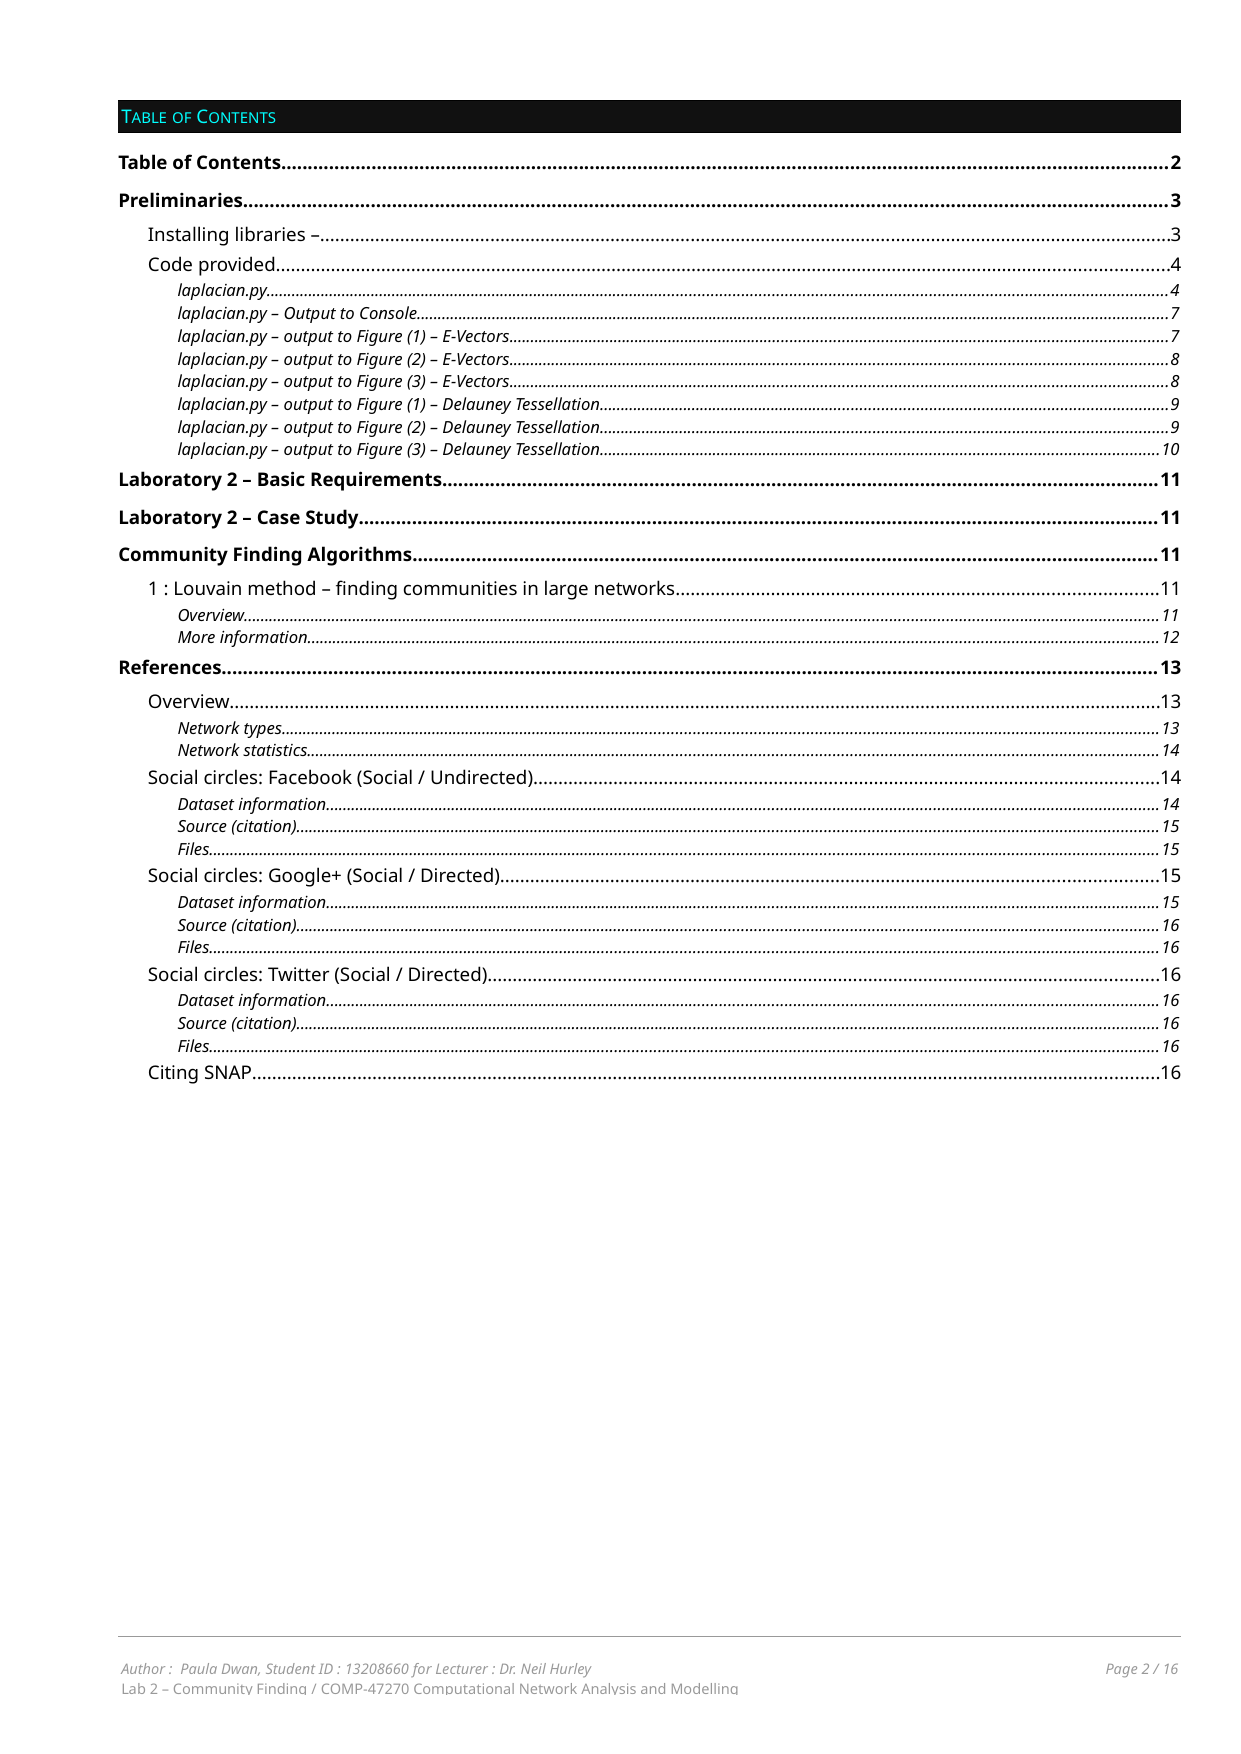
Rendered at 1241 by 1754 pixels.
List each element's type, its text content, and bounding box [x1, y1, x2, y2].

text Installing libraries – 3 [148, 221, 1181, 246]
text Source (citation) 15 [177, 815, 1181, 837]
text laplacian.py – output to Figure (1) – Delauney Tessellation 9 [177, 393, 1181, 415]
text Social circles: Google+ (Social / Directed) 15 [148, 863, 1181, 888]
text laplacian.py – output to Figure (3) – E-Vectors 8 [177, 370, 1181, 393]
text laplacian.py – output to Figure (1) – E-Vectors 7 [177, 324, 1181, 347]
text laplacian.py – output to Figure (2) – Delauney Tessellation 9 [177, 415, 1181, 438]
text Network types 13 [177, 716, 1181, 739]
text Source (citation) 16 [177, 913, 1181, 936]
text Network statistics 14 [177, 739, 1181, 762]
text Community Finding Algorithms 11 [118, 541, 1181, 567]
text Files 16 [177, 936, 1181, 959]
text Files 16 [177, 1034, 1181, 1057]
subtitle Table of Contents [118, 101, 1181, 132]
text Files 15 [177, 837, 1181, 860]
text Dataset information 16 [177, 989, 1181, 1012]
text laplacian.py 4 [177, 279, 1181, 302]
text Social circles: Facebook (Social / Undirected) 14 [148, 764, 1181, 790]
text Dataset information 15 [177, 891, 1181, 913]
text Social circles: Twitter (Social / Directed) 16 [148, 961, 1181, 987]
text Citing SNAP 16 [148, 1059, 1181, 1085]
text Code provided 4 [148, 251, 1181, 277]
text Laboratory 2 – Case Study 11 [118, 504, 1181, 529]
text laplacian.py – output to Figure (3) – Delauney Tessellation 10 [177, 438, 1181, 461]
text 1 : Louvain method – finding communities in large networks 11 [148, 575, 1181, 601]
text Dataset information 14 [177, 792, 1181, 815]
text Laboratory 2 – Basic Requirements 11 [118, 467, 1181, 492]
text Overview 13 [148, 688, 1181, 714]
text References 13 [118, 654, 1181, 680]
text Source (citation) 16 [177, 1012, 1181, 1034]
text Table of Contents 2 [118, 149, 1181, 175]
text laplacian.py – Output to Console 7 [177, 302, 1181, 324]
text laplacian.py – output to Figure (2) – E-Vectors 8 [177, 347, 1181, 370]
text Preliminaries 3 [118, 187, 1181, 212]
text More information 12 [177, 626, 1181, 649]
text Overview 11 [177, 603, 1181, 626]
